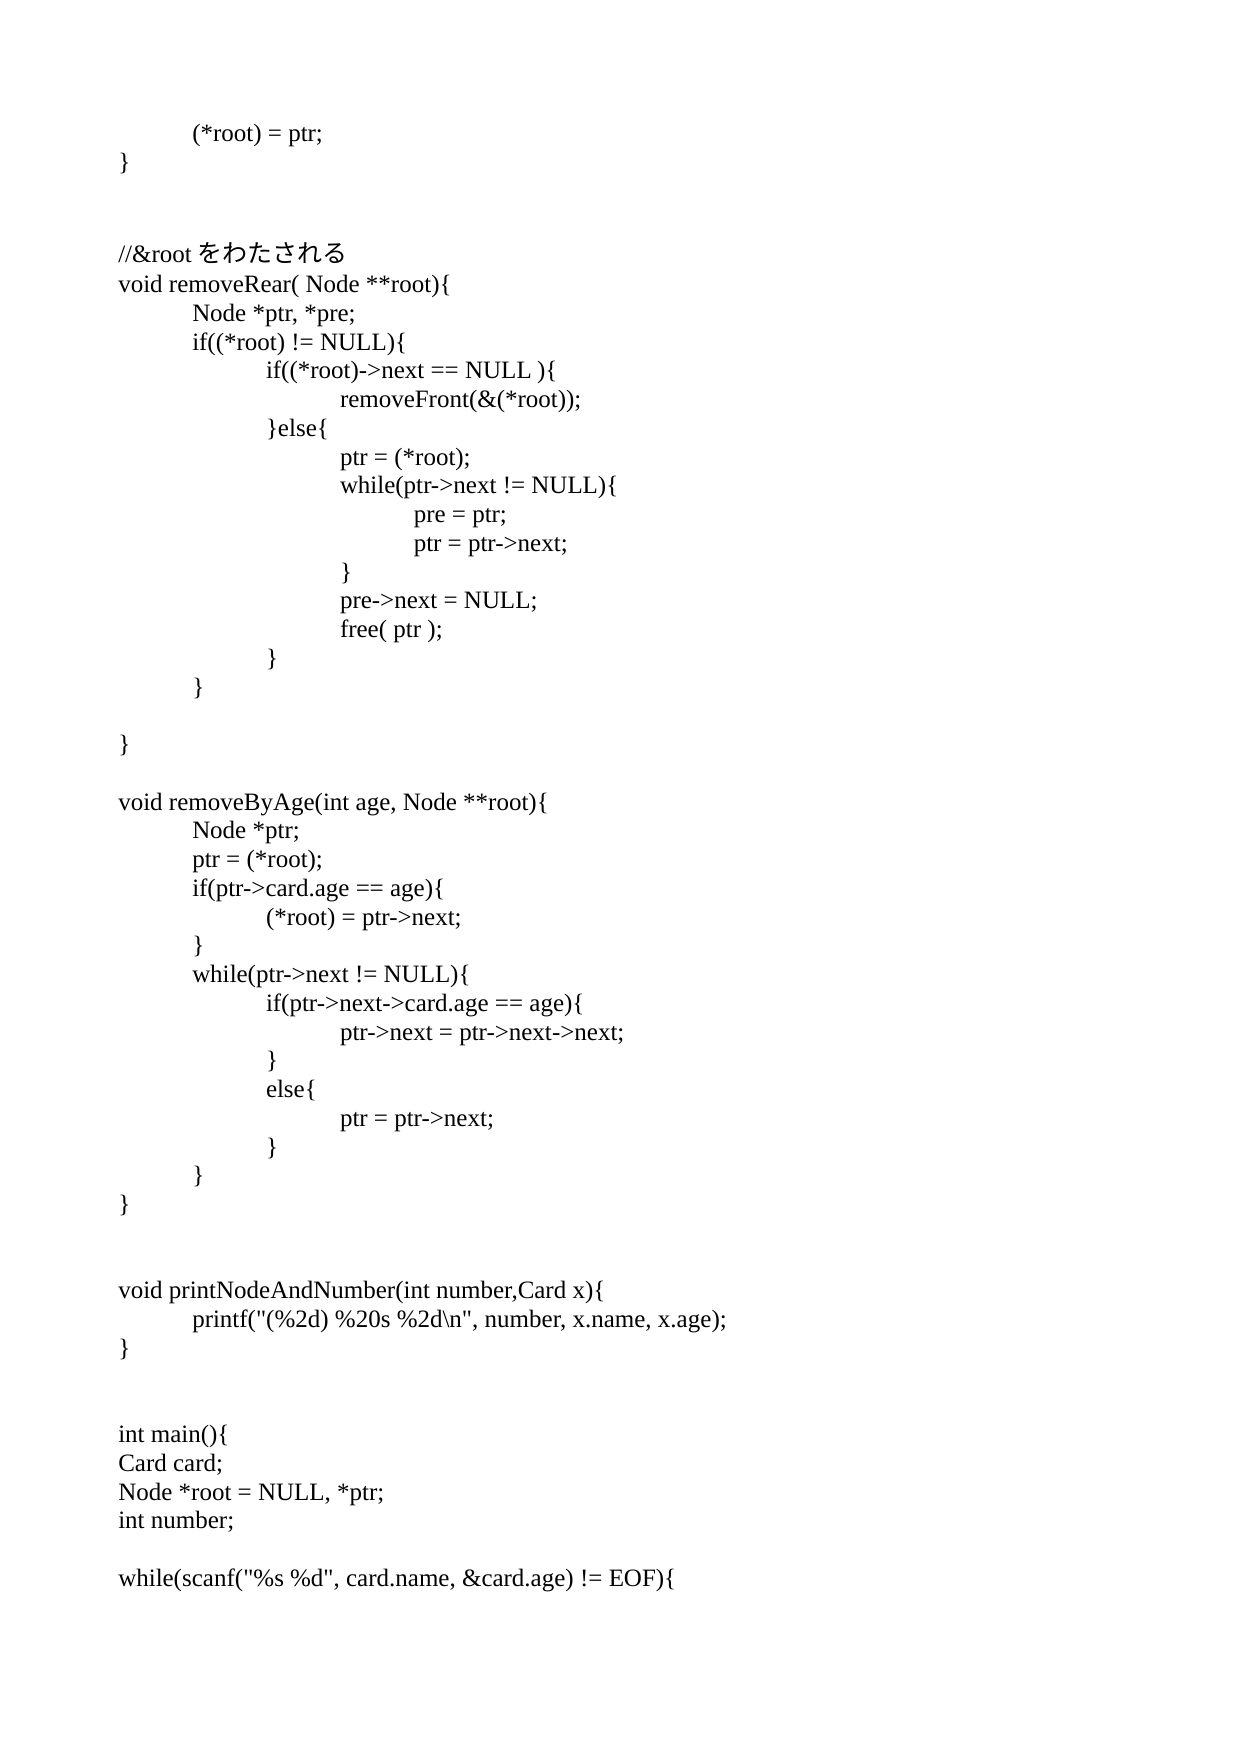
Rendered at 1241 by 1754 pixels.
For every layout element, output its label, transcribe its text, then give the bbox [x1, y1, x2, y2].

text ptr = (*root); [118, 844, 1122, 873]
text ptr = (*root); [118, 442, 1122, 471]
text void printNodeAndNumber(int number,Card x){ [118, 1276, 1122, 1304]
text Node *root = NULL, *ptr; [118, 1477, 1122, 1506]
text if((*root)->next == NULL ){ [118, 356, 1122, 384]
text if((*root) != NULL){ [118, 327, 1122, 356]
text while(ptr->next != NULL){ [118, 471, 1122, 499]
text } [118, 1132, 1122, 1161]
text } [118, 557, 1122, 586]
text void removeRear( Node **root){ [118, 269, 1122, 298]
text else{ [118, 1074, 1122, 1103]
text int number; [118, 1506, 1122, 1534]
text printf("(%2d) %20s %2d\n", number, x.name, x.age); [118, 1304, 1122, 1333]
text } [118, 1046, 1122, 1074]
text } [118, 1189, 1122, 1218]
text removeFront(&(*root)); [118, 384, 1122, 413]
text } [118, 643, 1122, 672]
text if(ptr->card.age == age){ [118, 873, 1122, 902]
text } [118, 1161, 1122, 1189]
text } [118, 931, 1122, 959]
text (*root) = ptr; [118, 118, 1122, 147]
text if(ptr->next->card.age == age){ [118, 988, 1122, 1017]
text pre->next = NULL; [118, 586, 1122, 614]
text } [118, 672, 1122, 701]
text Node *ptr, *pre; [118, 298, 1122, 327]
text pre = ptr; [118, 499, 1122, 528]
text while(ptr->next != NULL){ [118, 959, 1122, 988]
text int main(){ [118, 1419, 1122, 1448]
text } [118, 729, 1122, 758]
text } [118, 1333, 1122, 1362]
text ptr = ptr->next; [118, 1103, 1122, 1132]
text //&rootをわたされる [118, 233, 1122, 269]
text } [118, 147, 1122, 176]
text Card card; [118, 1448, 1122, 1477]
text void removeByAge(int age, Node **root){ [118, 787, 1122, 816]
text }else{ [118, 413, 1122, 442]
text ptr->next = ptr->next->next; [118, 1017, 1122, 1046]
text free( ptr ); [118, 614, 1122, 643]
text Node *ptr; [118, 816, 1122, 844]
text while(scanf("%s %d", card.name, &card.age) != EOF){ [118, 1563, 1122, 1592]
text ptr = ptr->next; [118, 528, 1122, 557]
text (*root) = ptr->next; [118, 902, 1122, 931]
